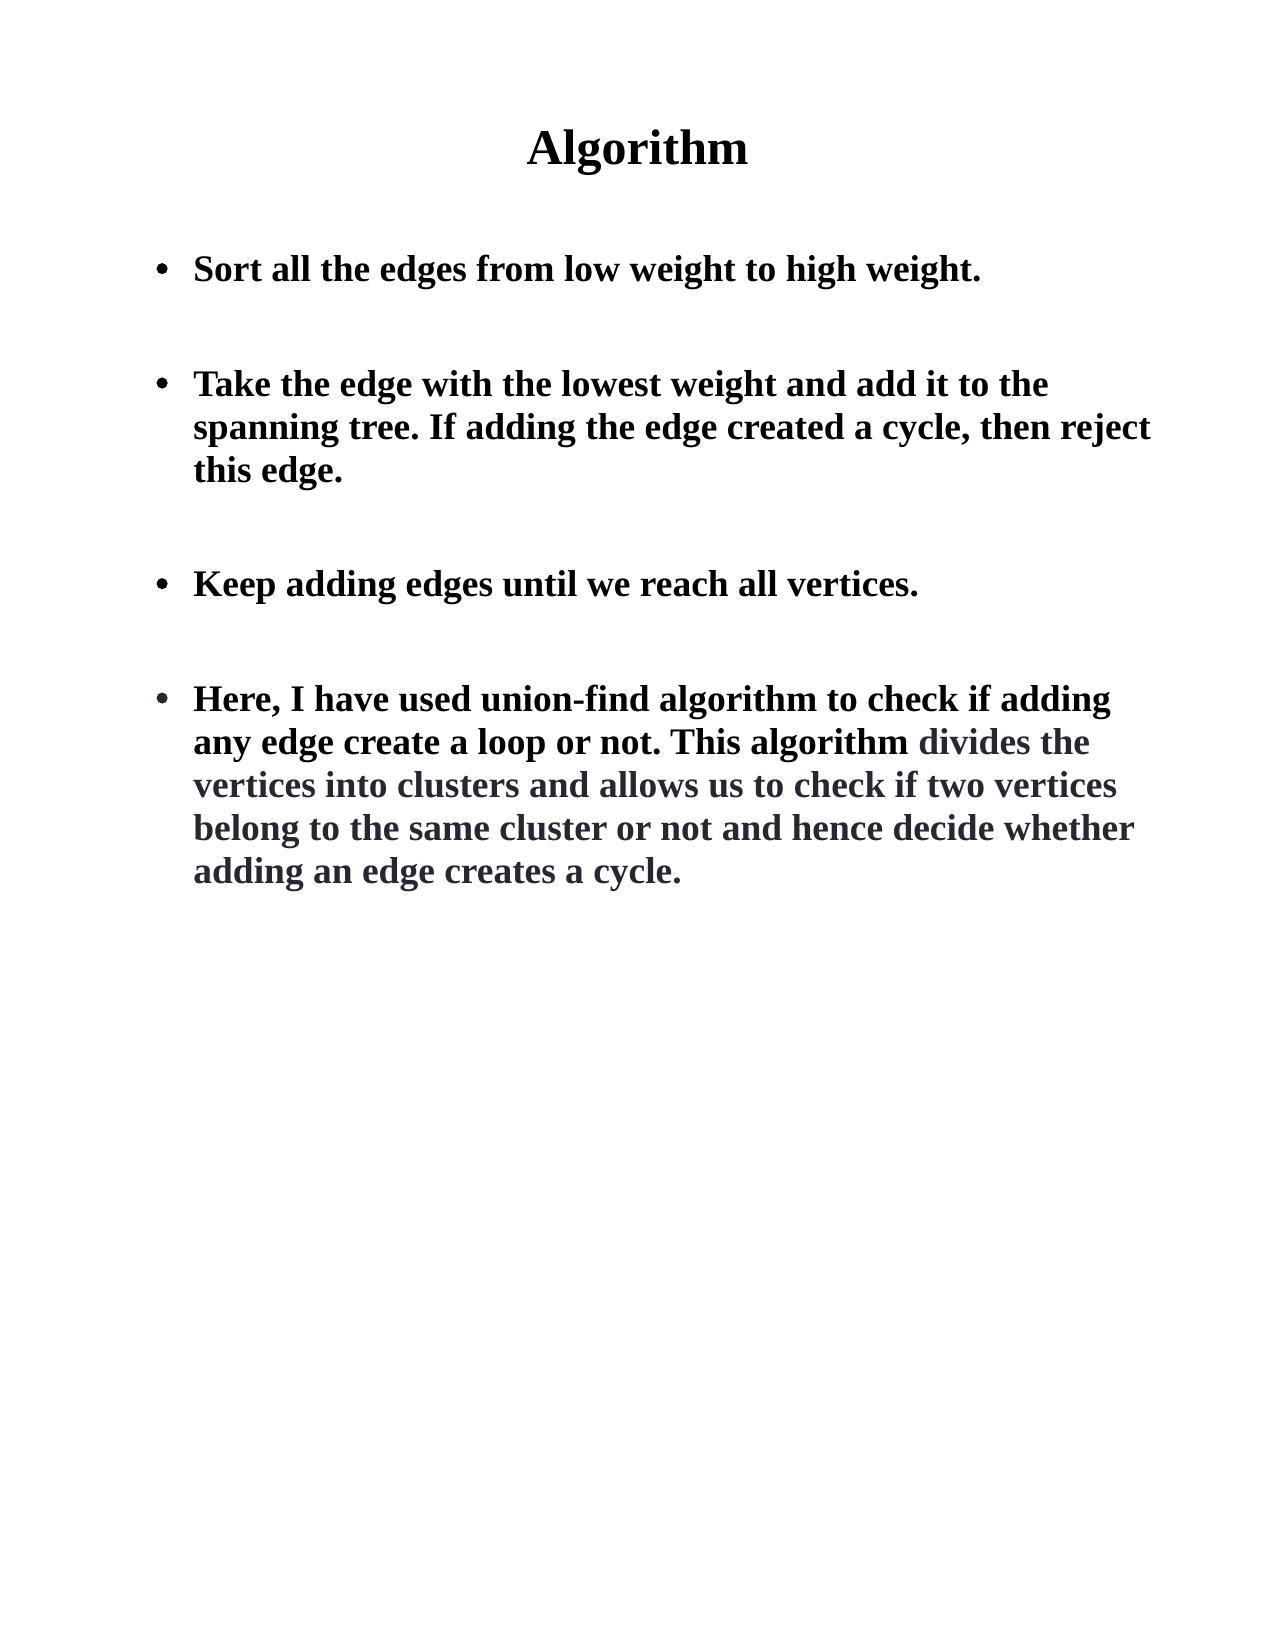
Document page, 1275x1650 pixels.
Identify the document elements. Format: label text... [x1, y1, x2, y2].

list Here, I have used union-find algorithm to check if adding any edge create a loop or not. This algorithm divides the vertices into clusters and allows us to check if two vertices belong to the same cluster or not and hence decide whether adding an edge creates a cycle. [156, 676, 1157, 892]
list Sort all the edges from low weight to high weight. [156, 247, 1157, 290]
list Take the edge with the lowest weight and add it to the spanning tree. If adding the edge created a cycle, then reject this edge. [156, 361, 1157, 491]
list Keep adding edges until we reach all vertices. [156, 562, 1157, 605]
text Algorithm [118, 118, 1157, 176]
